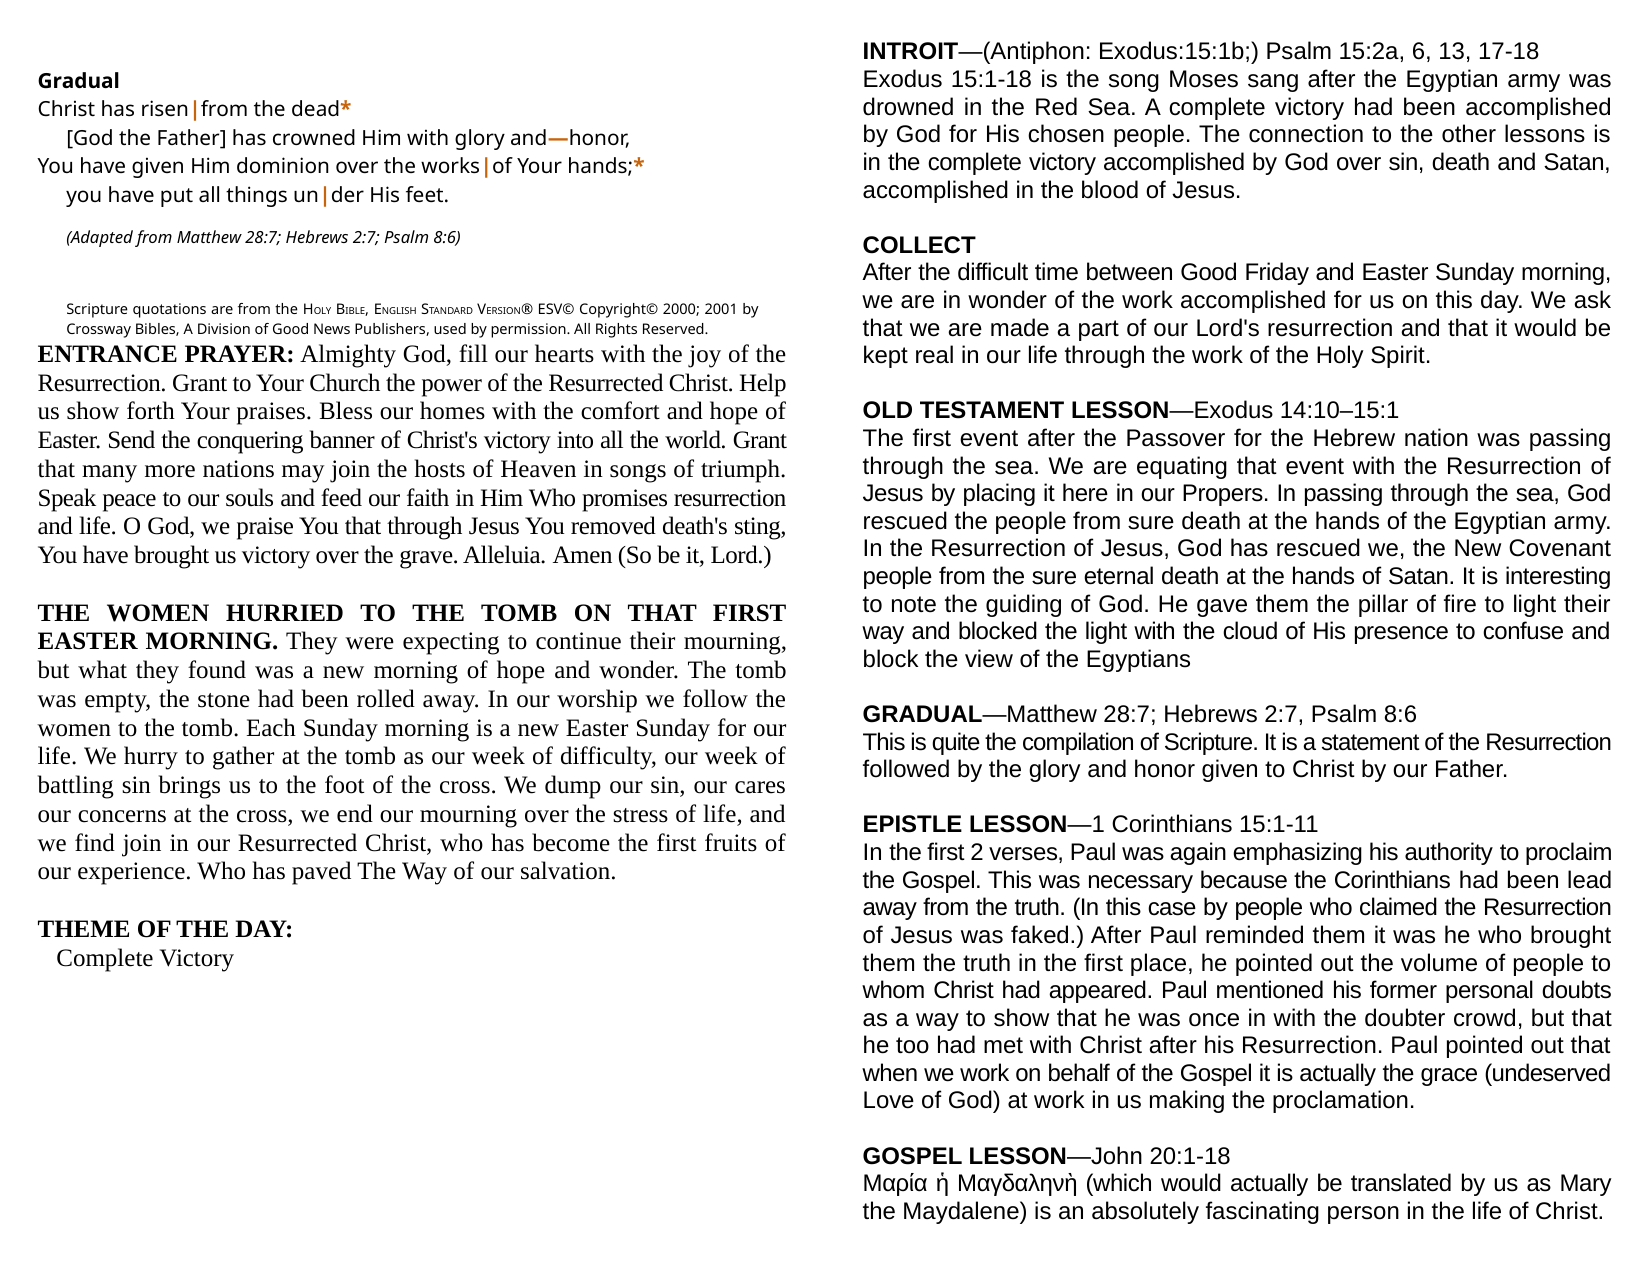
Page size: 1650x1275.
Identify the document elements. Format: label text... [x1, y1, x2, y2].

text THEME OF THE DAY: [37, 914, 787, 943]
text THE WOMEN HURRIED TO THE TOMB ON THAT FIRST EASTER MORNING. They were expecting to continue their mourning, but what they found was a new morning of hope and wonder. The tomb was empty, the stone had been rolled away. In our worship we follow the women to the tomb. Each Sunday morning is a new Easter Sunday for our life. We hurry to gather at the tomb as our week of difficulty, our week of battling sin brings us to the foot of the cross. We dump our sin, our cares our concerns at the cross, we end our mourning over the stress of life, and we find join in our Resurrected Christ, who has become the first fruits of our experience. Who has paved The Way of our salvation. [37, 598, 787, 885]
text EPISTLE LESSON—1 Corinthians 15:1-11 [862, 810, 1612, 838]
text After the difficult time between Good Friday and Easter Sunday morning, we are in wonder of the work accomplished for us on this day. We ask that we are made a part of our Lord's resurrection and that it would be kept real in our life through the work of the Holy Spirit. [862, 258, 1612, 369]
text You have given Him dominion over the works|of Your hands;* [37, 151, 787, 180]
text (Adapted from Matthew 28:7; Hebrews 2:7; Psalm 8:6) [66, 225, 787, 248]
text INTROIT—(Antiphon: Exodus:15:1b;) Psalm 15:2a, 6, 13, 17-18 [862, 37, 1612, 65]
text Μαρία ἡ Μαγδαληνὴ (which would actually be translated by us as Mary the Maydalene) is an absolutely fascinating person in the life of Christ. [862, 1169, 1612, 1224]
text In the first 2 verses, Paul was again emphasizing his authority to proclaim the Gospel. This was necessary because the Corinthians had been lead away from the truth. (In this case by people who claimed the Resurrection of Jesus was faked.) After Paul reminded them it was he who brought them the truth in the first place, he pointed out the volume of people to whom Christ had appeared. Paul mentioned his former personal doubts as a way to show that he was once in with the doubter crowd, but that he too had met with Christ after his Resurrection. Paul pointed out that when we work on behalf of the Gospel it is actually the grace (undeserved Love of God) at work in us making the proclamation. [862, 838, 1612, 1114]
text The first event after the Passover for the Hebrew nation was passing through the sea. We are equating that event with the Resurrection of Jesus by placing it here in our Propers. In passing through the sea, God rescued the people from sure death at the hands of the Egyptian army. In the Resurrection of Jesus, God has rescued we, the New Covenant people from the sure eternal death at the hands of Satan. It is interesting to note the guiding of God. He gave them the pillar of fire to light their way and blocked the light with the cloud of His presence to confuse and block the view of the Egyptians [862, 424, 1612, 672]
text Christ has risen|from the dead* [37, 94, 787, 123]
text Gradual [37, 66, 787, 94]
text you have put all things un|der His feet. [66, 180, 787, 208]
text ENTRANCE PRAYER: Almighty God, fill our hearts with the joy of the Resurrection. Grant to Your Church the power of the Resurrected Christ. Help us show forth Your praises. Bless our homes with the comfort and hope of Easter. Send the conquering banner of Christ's victory into all the world. Grant that many more nations may join the hosts of Heaven in songs of triumph. Speak peace to our souls and feed our faith in Him Who promises resurrection and life. O God, we praise You that through Jesus You removed death's sting, You have brought us victory over the grave. Alleluia. Amen (So be it, Lord.) [37, 339, 787, 569]
text GRADUAL—Matthew 28:7; Hebrews 2:7, Psalm 8:6 [862, 700, 1612, 728]
text This is quite the compilation of Scripture. It is a statement of the Resurrection followed by the glory and honor given to Christ by our Father. [862, 728, 1612, 783]
text OLD TESTAMENT LESSON—Exodus 14:10–15:1 [862, 396, 1612, 424]
text [God the Father] has crowned Him with glory and—honor, [66, 123, 787, 151]
text Exodus 15:1-18 is the song Moses sang after the Egyptian army was drowned in the Red Sea. A complete victory had been accomplished by God for His chosen people. The connection to the other lessons is in the complete victory accomplished by God over sin, death and Satan, accomplished in the blood of Jesus. [862, 65, 1612, 203]
text COLLECT [862, 231, 1612, 258]
text Scripture quotations are from the Holy Bible, English Standard Version® ESV© Copyright© 2000; 2001 by Crossway Bibles, A Division of Good News Publishers, used by permission. All Rights Reserved. [66, 299, 759, 339]
text Complete Victory [37, 943, 787, 971]
text GOSPEL LESSON—John 20:1-18 [862, 1142, 1612, 1169]
